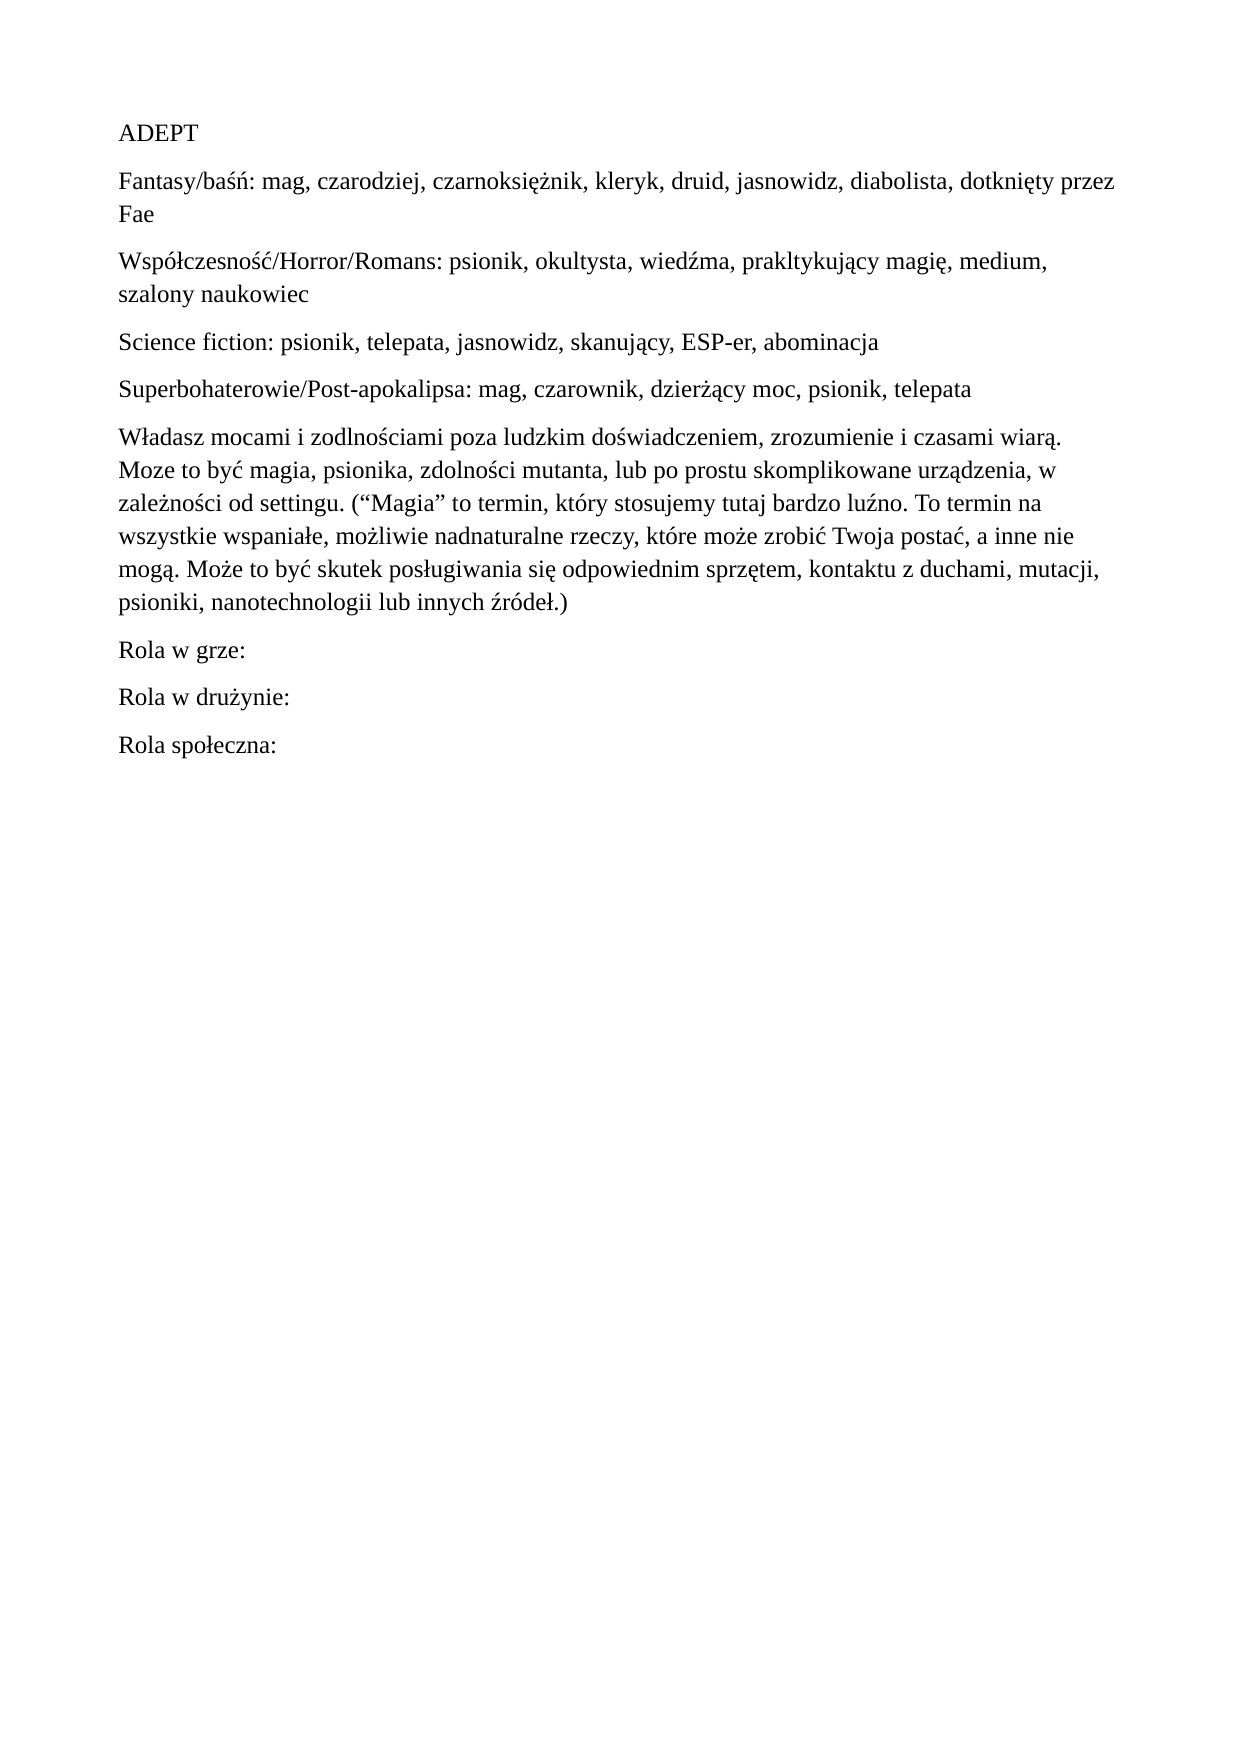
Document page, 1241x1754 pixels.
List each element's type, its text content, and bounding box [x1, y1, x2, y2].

text Władasz mocami i zodlnościami poza ludzkim doświadczeniem, zrozumienie i czasami wiarą. Moze to być magia, psionika, zdolności mutanta, lub po prostu skomplikowane urządzenia, w zależności od settingu. (“Magia” to termin, który stosujemy tutaj bardzo luźno. To termin na wszystkie wspaniałe, możliwie nadnaturalne rzeczy, które może zrobić Twoja postać, a inne nie mogą. Może to być skutek posługiwania się odpowiednim sprzętem, kontaktu z duchami, mutacji, psioniki, nanotechnologii lub innych źródeł.) [118, 422, 1122, 616]
text Współczesność/Horror/Romans: psionik, okultysta, wiedźma, prakltykujący magię, medium, szalony naukowiec [118, 246, 1122, 308]
text Rola w grze: [118, 635, 1122, 664]
text Rola społeczna: [118, 730, 1122, 759]
text Fantasy/baśń: mag, czarodziej, czarnoksiężnik, kleryk, druid, jasnowidz, diabolista, dotknięty przez Fae [118, 166, 1122, 227]
text Rola w drużynie: [118, 682, 1122, 711]
text Science fiction: psionik, telepata, jasnowidz, skanujący, ESP-er, abominacja [118, 327, 1122, 356]
text ADEPT [118, 118, 1122, 147]
text Superbohaterowie/Post-apokalipsa: mag, czarownik, dzierżący moc, psionik, telepata [118, 374, 1122, 403]
